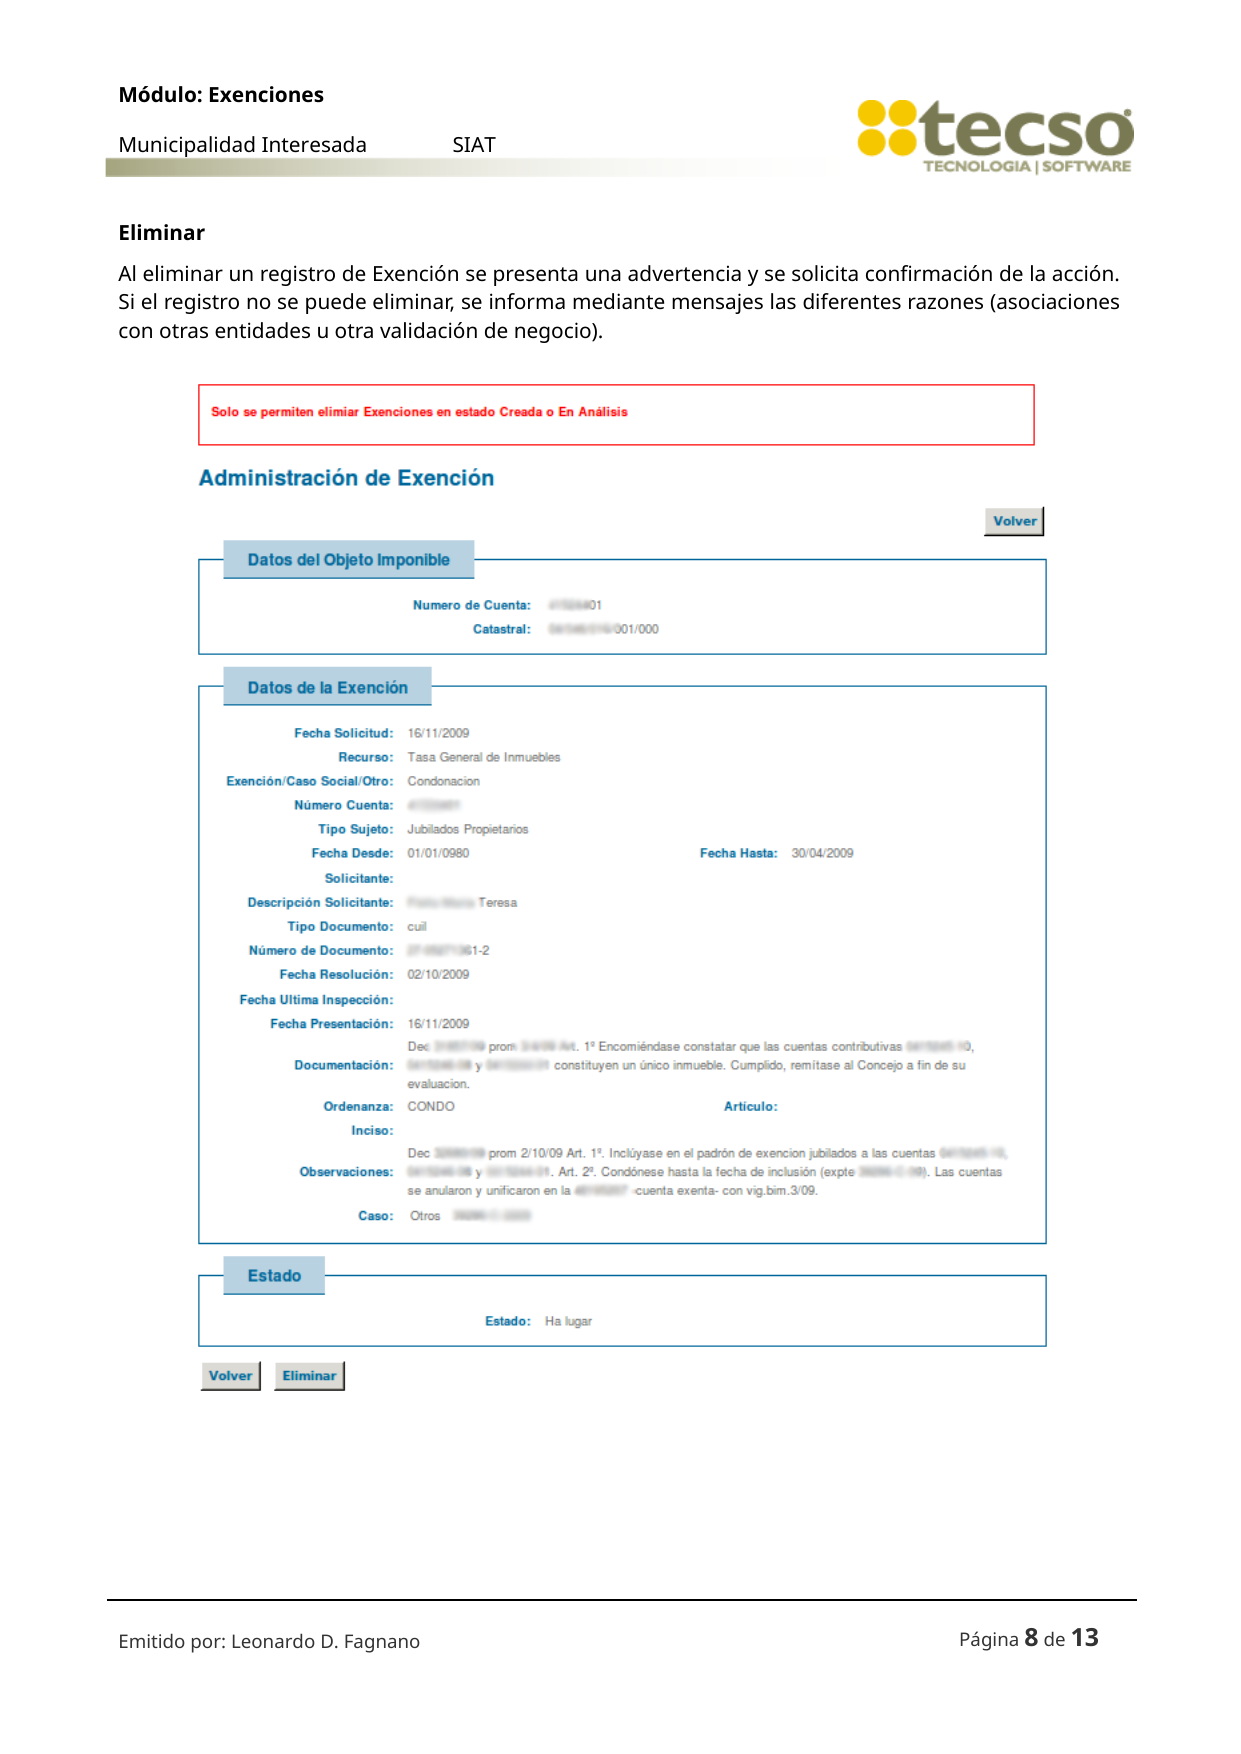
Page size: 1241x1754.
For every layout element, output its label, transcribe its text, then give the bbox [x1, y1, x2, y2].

text Al eliminar un registro de Exención se presenta una advertencia y se solicita confirmación de la acción. Si el registro no se puede eliminar, se informa mediante mensajes las diferentes razones (asociaciones con otras entidades u otra validación de negocio). [118, 259, 1122, 344]
picture [105, 100, 1134, 177]
picture [173, 383, 1067, 1399]
text Eliminar [118, 218, 1122, 246]
